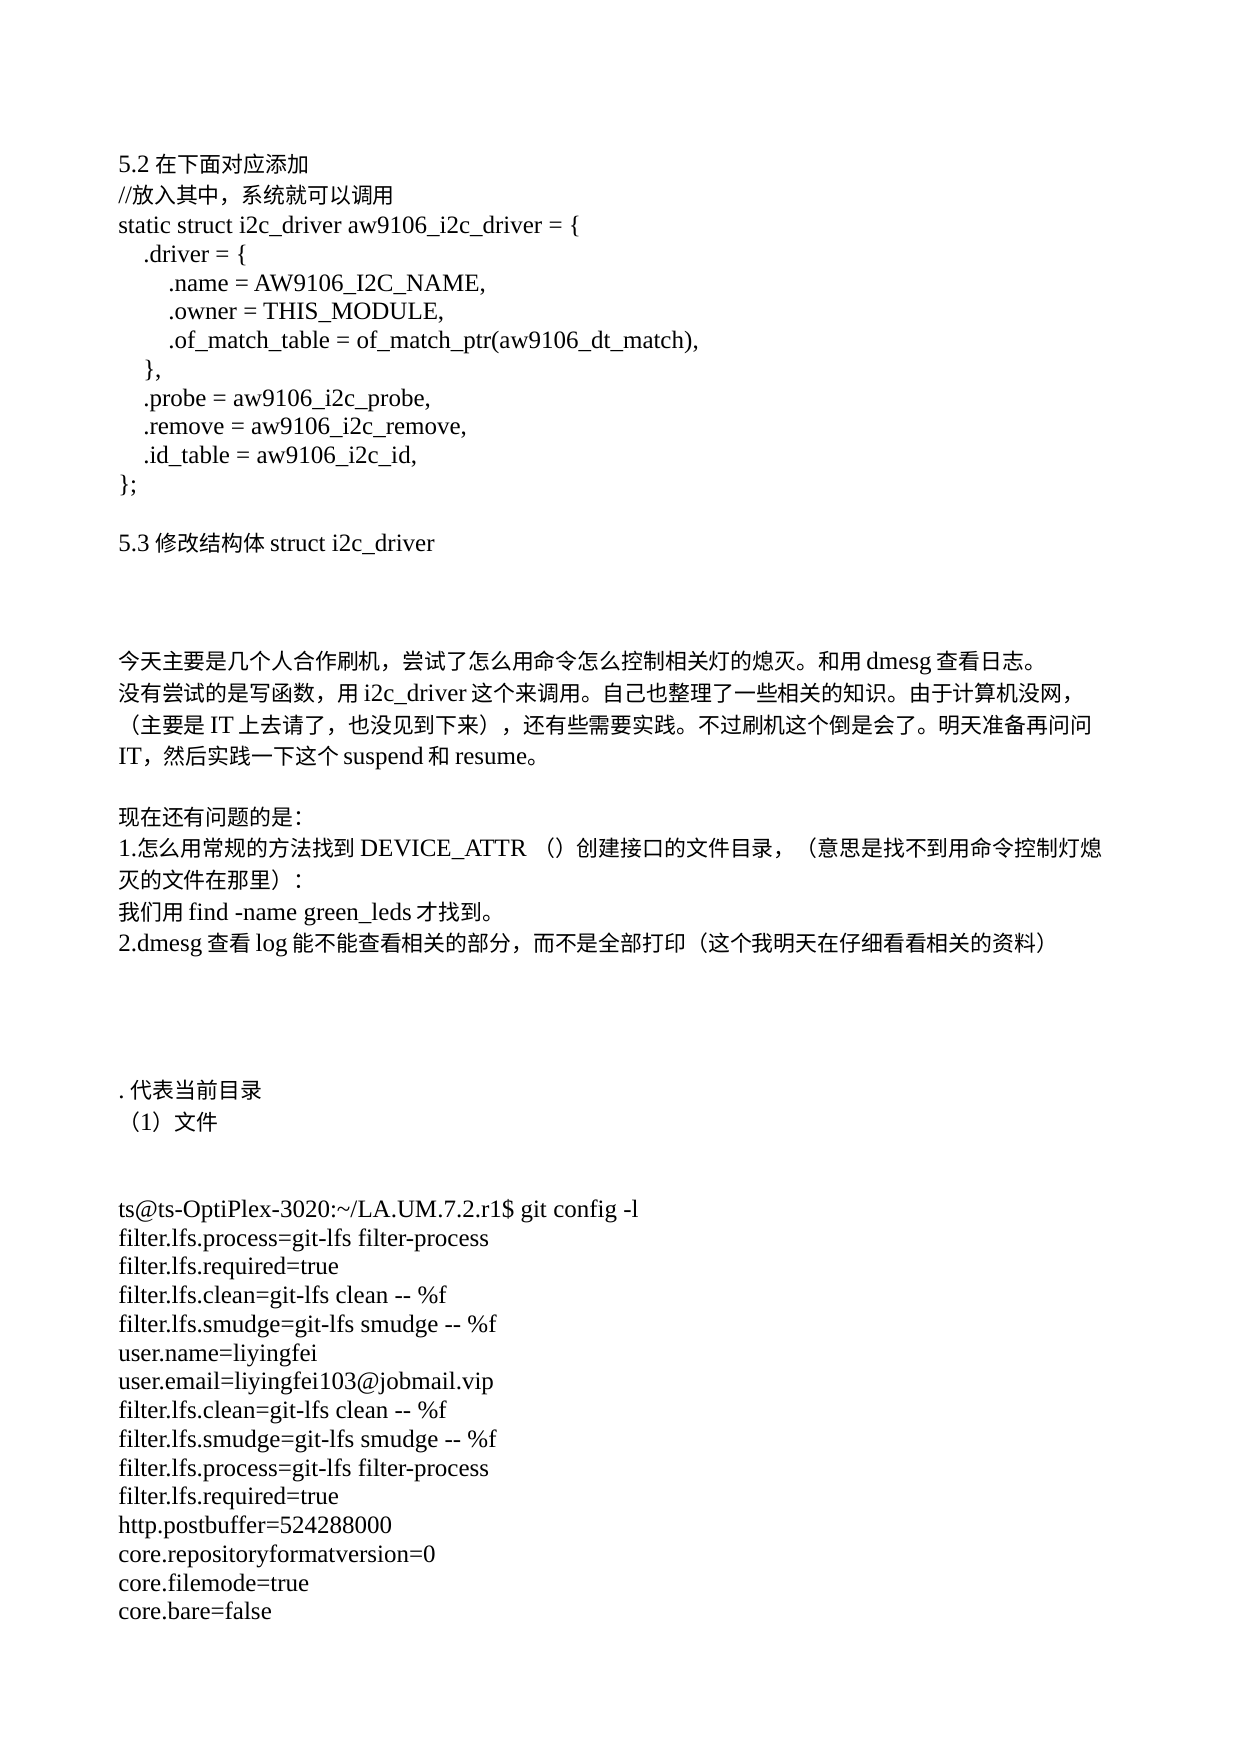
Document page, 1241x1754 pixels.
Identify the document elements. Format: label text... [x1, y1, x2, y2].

text （1）文件 [118, 1105, 1122, 1136]
text core.repositoryformatversion=0 [118, 1539, 1122, 1568]
text 2.dmesg查看log能不能查看相关的部分，而不是全部打印（这个我明天在仔细看看相关的资料） [118, 926, 1122, 958]
text filter.lfs.smudge=git-lfs smudge -- %f [118, 1424, 1122, 1453]
text 1.怎么用常规的方法找到DEVICE_ATTR （）创建接口的文件目录，（意思是找不到用命令控制灯熄灭的文件在那里）： [118, 831, 1122, 895]
text }, [118, 354, 1122, 383]
text filter.lfs.clean=git-lfs clean -- %f [118, 1280, 1122, 1309]
text http.postbuffer=524288000 [118, 1510, 1122, 1539]
text .probe = aw9106_i2c_probe, [118, 383, 1122, 411]
text filter.lfs.process=git-lfs filter-process [118, 1453, 1122, 1481]
text 5.2 在下面对应添加 [118, 147, 1122, 178]
text filter.lfs.clean=git-lfs clean -- %f [118, 1395, 1122, 1424]
text static struct i2c_driver aw9106_i2c_driver = { [118, 210, 1122, 239]
text ts@ts-OptiPlex-3020:~/LA.UM.7.2.r1$ git config -l [118, 1194, 1122, 1223]
text //放入其中，系统就可以调用 [118, 178, 1122, 210]
text .of_match_table = of_match_ptr(aw9106_dt_match), [118, 325, 1122, 354]
text user.email=liyingfei103@jobmail.vip [118, 1366, 1122, 1395]
text filter.lfs.smudge=git-lfs smudge -- %f [118, 1309, 1122, 1338]
text core.filemode=true [118, 1568, 1122, 1596]
text 我们用find -name green_leds才找到。 [118, 895, 1122, 926]
text filter.lfs.required=true [118, 1481, 1122, 1510]
text 今天主要是几个人合作刷机，尝试了怎么用命令怎么控制相关灯的熄灭。和用dmesg查看日志。 [118, 644, 1122, 676]
text .id_table = aw9106_i2c_id, [118, 440, 1122, 469]
text 现在还有问题的是： [118, 800, 1122, 831]
text user.name=liyingfei [118, 1338, 1122, 1366]
text 5.3 修改结构体 struct i2c_driver [118, 526, 1122, 558]
text filter.lfs.process=git-lfs filter-process [118, 1223, 1122, 1251]
text .owner = THIS_MODULE, [118, 296, 1122, 325]
text }; [118, 469, 1122, 498]
text 没有尝试的是写函数，用 i2c_driver这个来调用。自己也整理了一些相关的知识。由于计算机没网，（主要是IT上去请了，也没见到下来），还有些需要实践。不过刷机这个倒是会了。明天准备再问问IT，然后实践一下这个suspend和resume。 [118, 676, 1122, 771]
text filter.lfs.required=true [118, 1251, 1122, 1280]
text . 代表当前目录 [118, 1073, 1122, 1105]
text .driver = { [118, 239, 1122, 268]
text .name = AW9106_I2C_NAME, [118, 268, 1122, 296]
text core.bare=false [118, 1596, 1122, 1625]
text .remove = aw9106_i2c_remove, [118, 411, 1122, 440]
